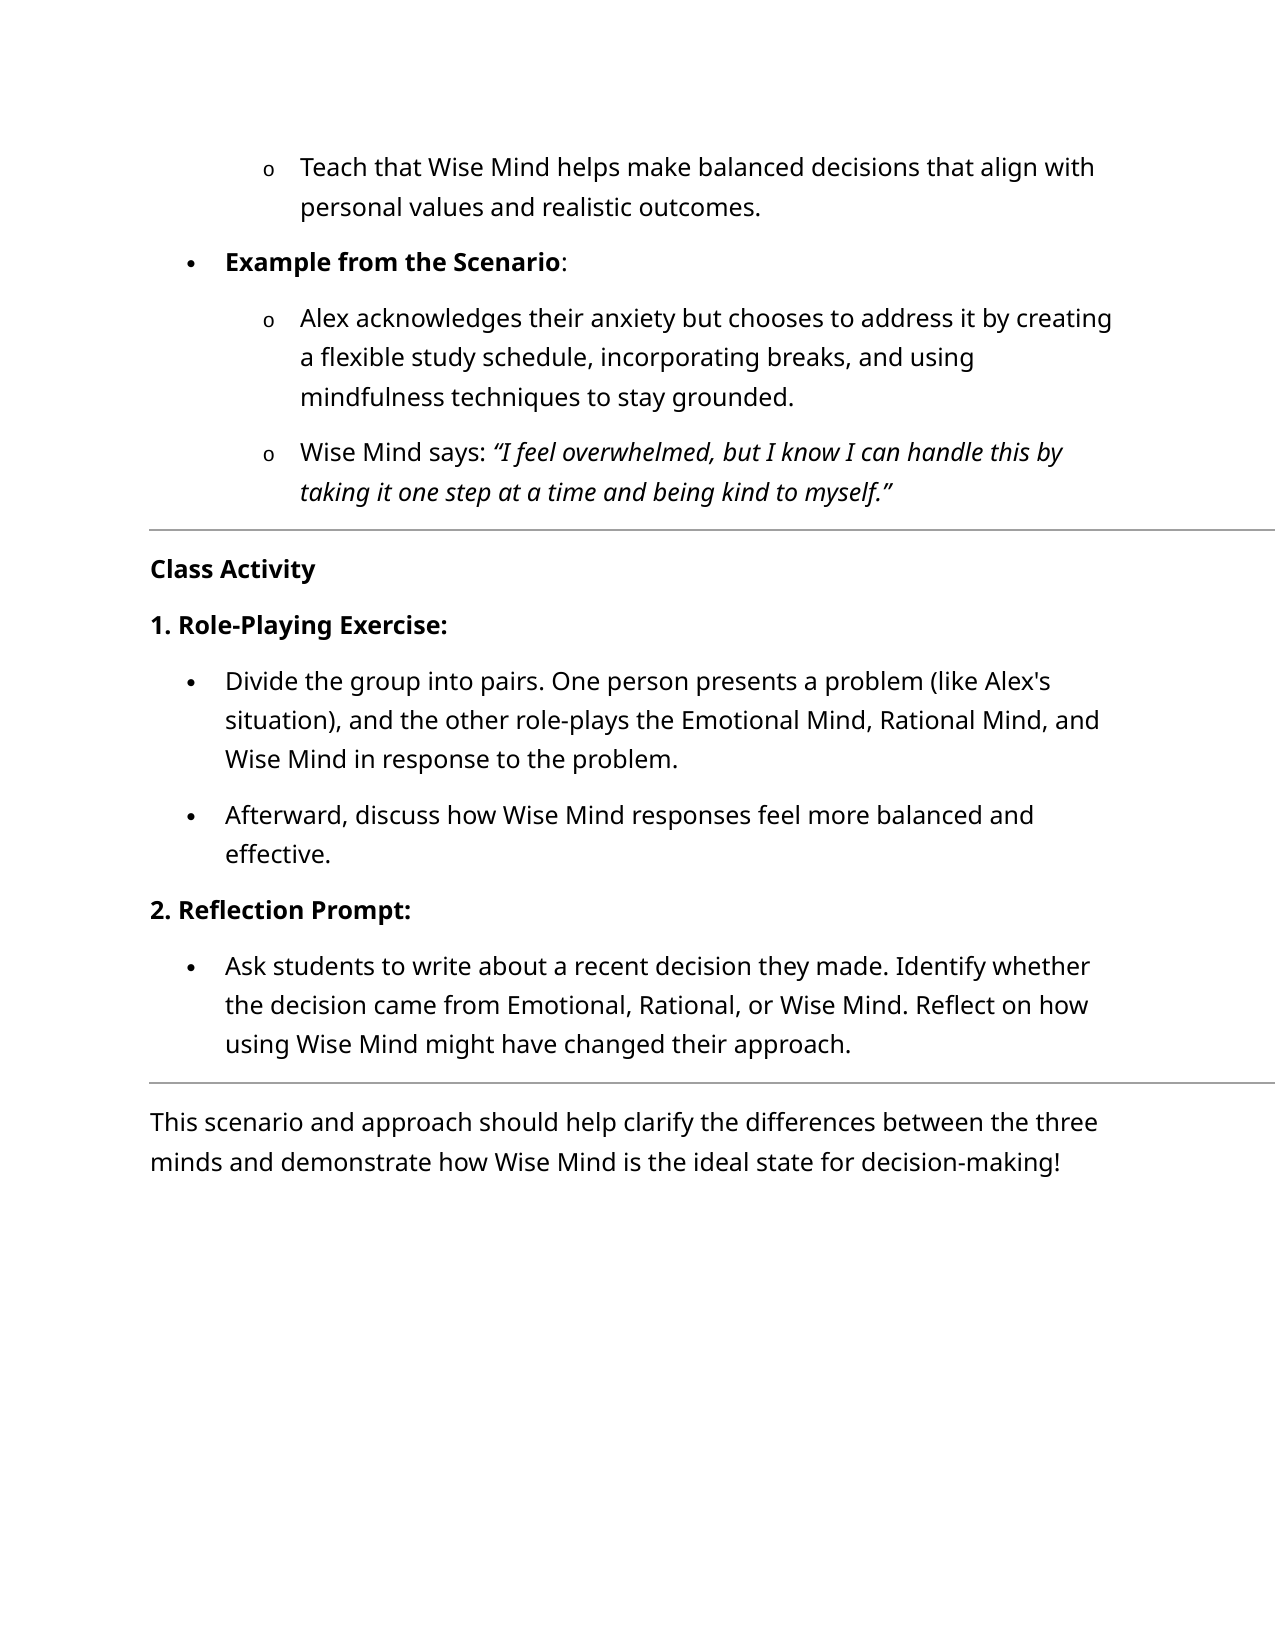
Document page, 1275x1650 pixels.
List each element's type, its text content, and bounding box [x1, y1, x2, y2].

list Alex acknowledges their anxiety but chooses to address it by creating a flexible study schedule, incorporating breaks, and using mindfulness techniques to stay grounded. [262, 301, 1125, 413]
text Class Activity [150, 552, 1125, 586]
text This scenario and approach should help clarify the differences between the three minds and demonstrate how Wise Mind is the ideal state for decision-making! [150, 1105, 1125, 1178]
list Example from the Scenario: [187, 245, 1125, 279]
list Teach that Wise Mind helps make balanced decisions that align with personal values and realistic outcomes. [262, 150, 1125, 223]
list Ask students to write about a recent decision they made. Identify whether the decision came from Emotional, Rational, or Wise Mind. Reflect on how using Wise Mind might have changed their approach. [187, 949, 1125, 1061]
list Wise Mind says: “I feel overwhelmed, but I know I can handle this by taking it one step at a time and being kind to myself.” [262, 435, 1125, 508]
list Divide the group into pairs. One person presents a problem (like Alex's situation), and the other role-plays the Emotional Mind, Rational Mind, and Wise Mind in response to the problem. [187, 664, 1125, 776]
text 2. Reflection Prompt: [150, 893, 1125, 927]
text 1. Role-Playing Exercise: [150, 608, 1125, 642]
list Afterward, discuss how Wise Mind responses feel more balanced and effective. [187, 798, 1125, 871]
